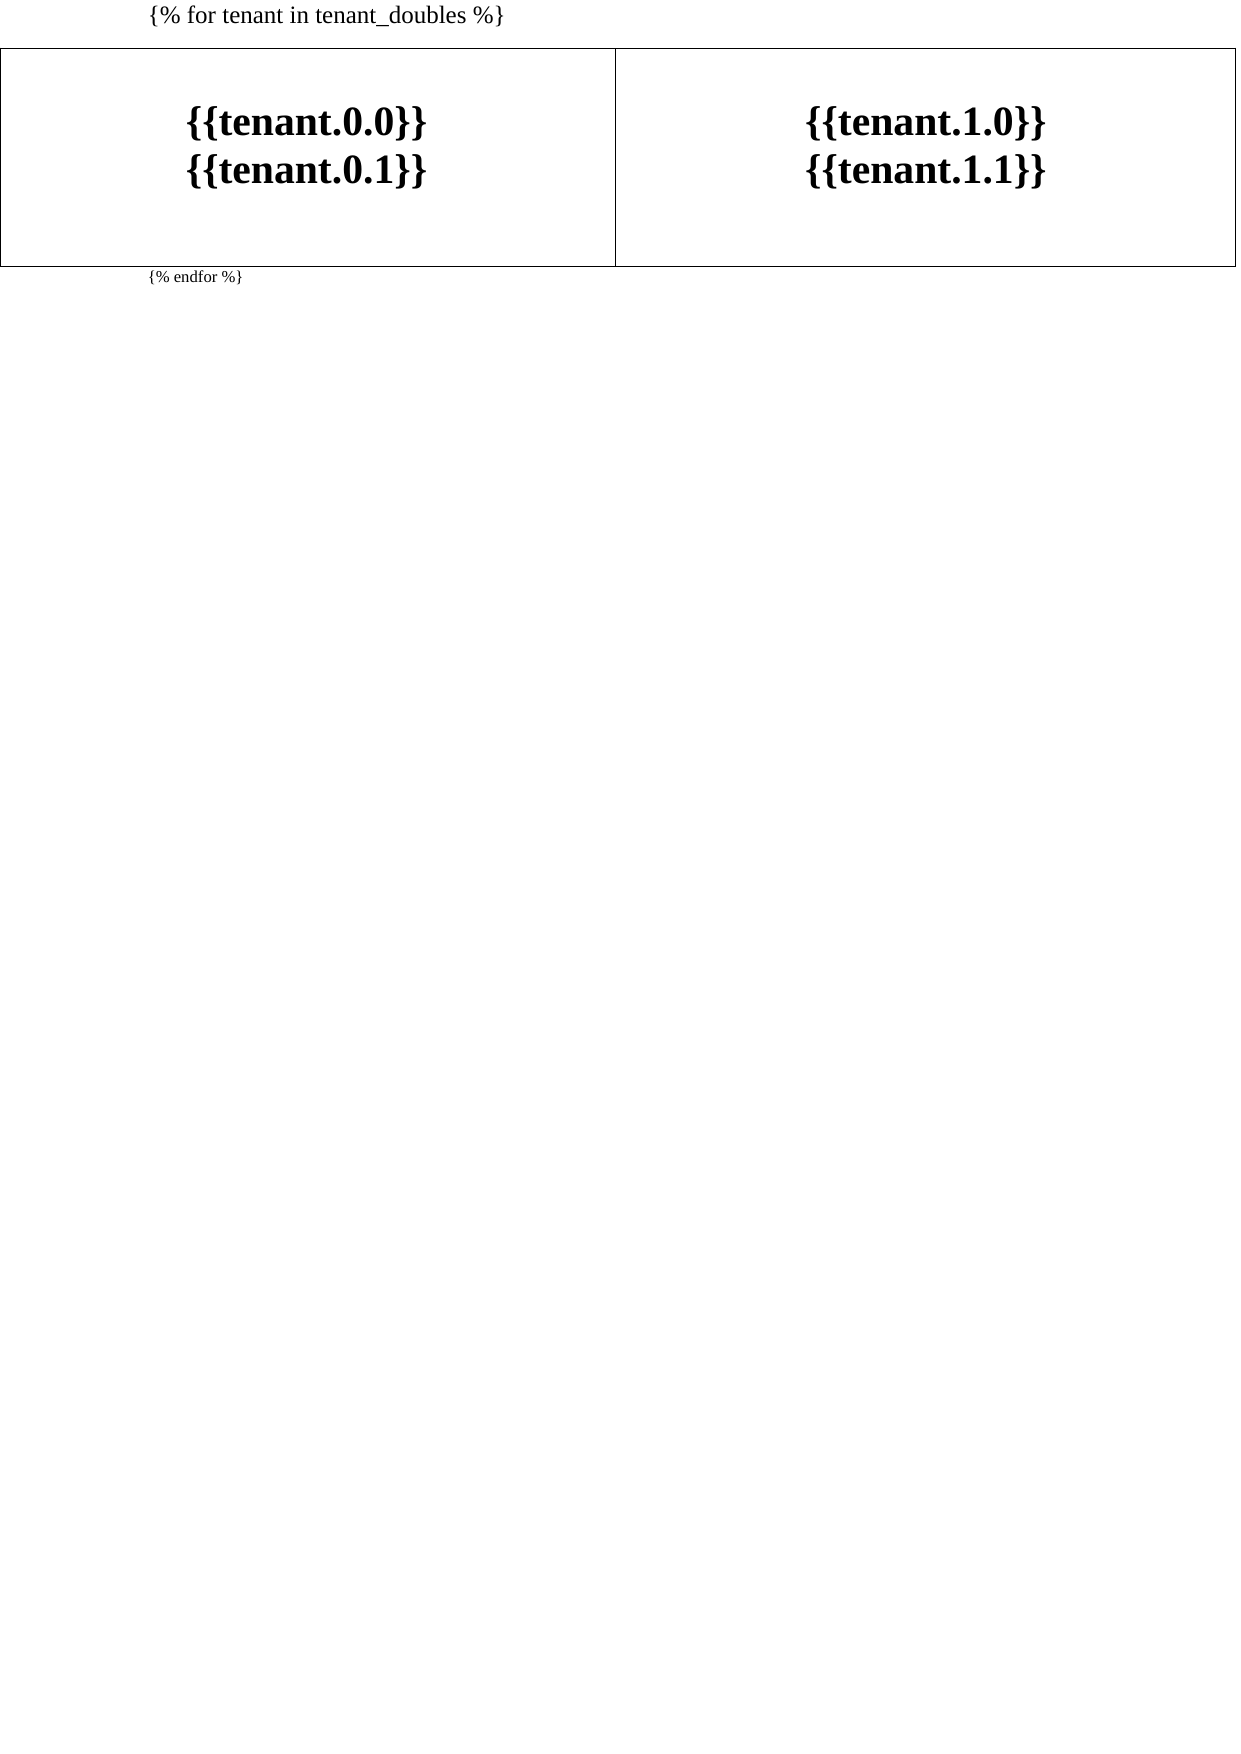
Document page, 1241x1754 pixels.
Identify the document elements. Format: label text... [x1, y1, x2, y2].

text {% endfor %} [148, 267, 1093, 286]
table_header {{tenant.1.0}} {{tenant.1.1}} [616, 49, 1235, 266]
text {% for tenant in tenant_doubles %} [148, 0, 1093, 29]
table_header {{tenant.0.0}} {{tenant.0.1}} [1, 49, 615, 266]
